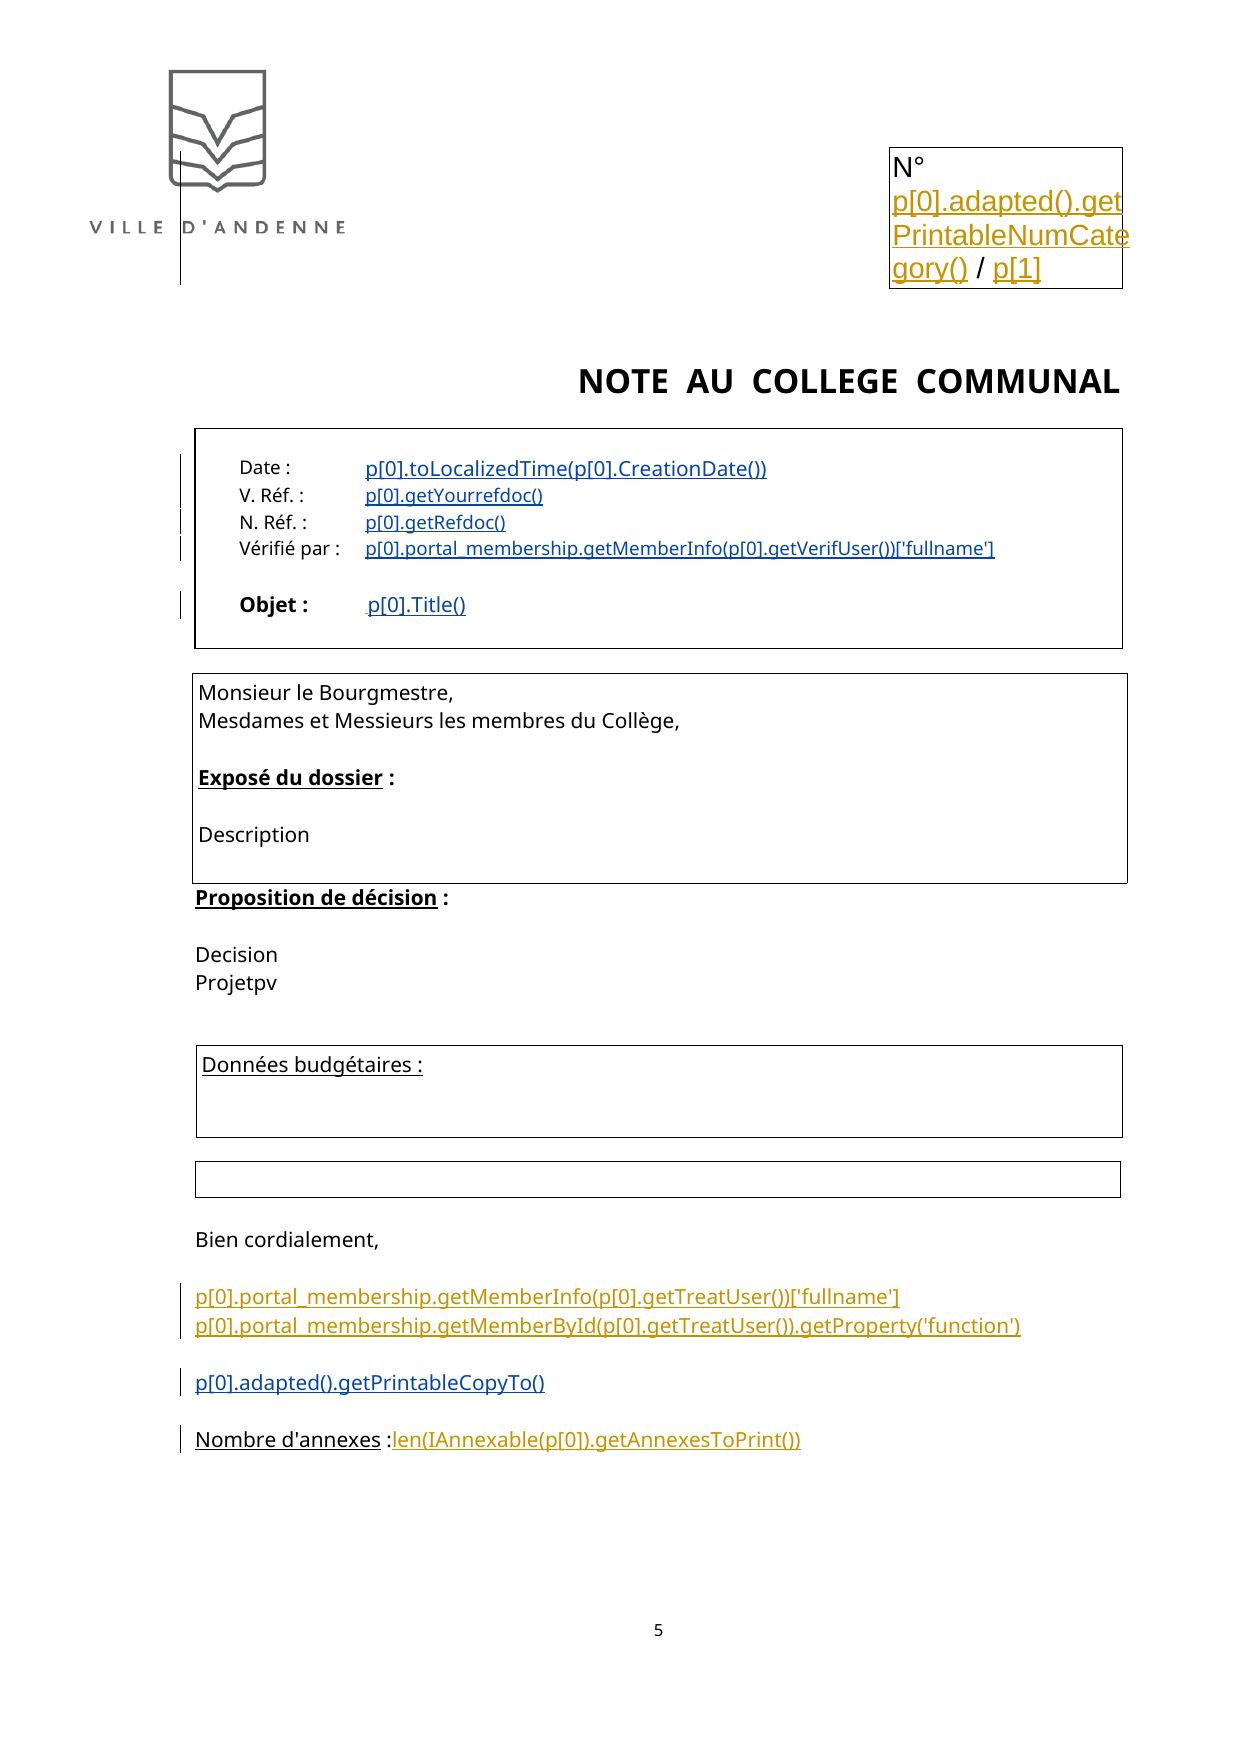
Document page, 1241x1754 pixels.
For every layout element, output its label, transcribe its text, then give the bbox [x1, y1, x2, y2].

table_header [196, 429, 239, 454]
table_cell [814, 619, 891, 647]
table_cell V. Réf. : [239, 483, 365, 509]
table_cell Vérifié par : [239, 536, 365, 562]
table_header [195, 190, 223, 219]
table_cell [239, 562, 365, 591]
table_cell [430, 619, 506, 647]
table_cell N. Réf. : [239, 509, 365, 536]
table_cell p[0].getRefdoc() [365, 509, 1122, 536]
table_cell [365, 619, 429, 647]
table_cell [660, 619, 737, 647]
table_cell [1045, 619, 1122, 647]
table_header [365, 429, 1122, 454]
table_header N° p[0].adapted().getPrintableNumCategory() / p[1] [890, 148, 1122, 288]
text Nombre d'annexes :len(IAnnexable(p[0]).getAnnexesToPrint()) [195, 1425, 1122, 1453]
table_cell [239, 619, 365, 647]
table_cell Objet : [239, 591, 365, 619]
text Proposition de décision : [195, 884, 1122, 912]
table_cell [196, 483, 239, 509]
table_cell [737, 619, 814, 647]
text Bien cordialement, [195, 1225, 1122, 1254]
text Projetpv [195, 968, 1122, 997]
table_cell [506, 619, 583, 647]
table_header Données budgétaires : [197, 1046, 1122, 1137]
table_cell [196, 591, 239, 619]
table_cell Date : [239, 454, 365, 482]
picture [167, 69, 346, 234]
text Decision [195, 940, 1122, 968]
table_cell [196, 536, 239, 562]
table_cell [196, 509, 239, 536]
text p[0].portal_membership.getMemberById(p[0].getTreatUser()).getProperty('function') [195, 1311, 1122, 1339]
table_cell [968, 619, 1045, 647]
table_cell p[0].toLocalizedTime(p[0].CreationDate()) [365, 454, 1122, 482]
table_cell [584, 619, 660, 647]
text NOTE AU COLLEGE COMMUNAL [195, 358, 1121, 403]
table_cell [365, 562, 1122, 591]
table_cell p[0].getItemNumber(relativeTo='meeting'). p[0].Title() [365, 591, 1122, 619]
text p[0].portal_membership.getMemberInfo(p[0].getTreatUser())['fullname'] [195, 1282, 1122, 1311]
table_cell [196, 454, 239, 482]
table_header [196, 1162, 1120, 1197]
table_cell [196, 619, 239, 647]
table_cell p[0].getYourrefdoc() [365, 483, 1122, 509]
table_cell [195, 288, 1122, 313]
table_cell [891, 619, 968, 647]
table_header Monsieur le Bourgmestre, Mesdames et Messieurs les membres du Collège, Exposé du dossier : Description [193, 674, 1127, 883]
table_header [239, 429, 365, 454]
text p[0].adapted().getPrintableCopyTo() [195, 1368, 1122, 1396]
table_cell [196, 562, 239, 591]
table_cell p[0].portal_membership.getMemberInfo(p[0].getVerifUser())['fullname'] [365, 536, 1122, 562]
table_header [195, 147, 889, 288]
picture [88, 219, 180, 234]
